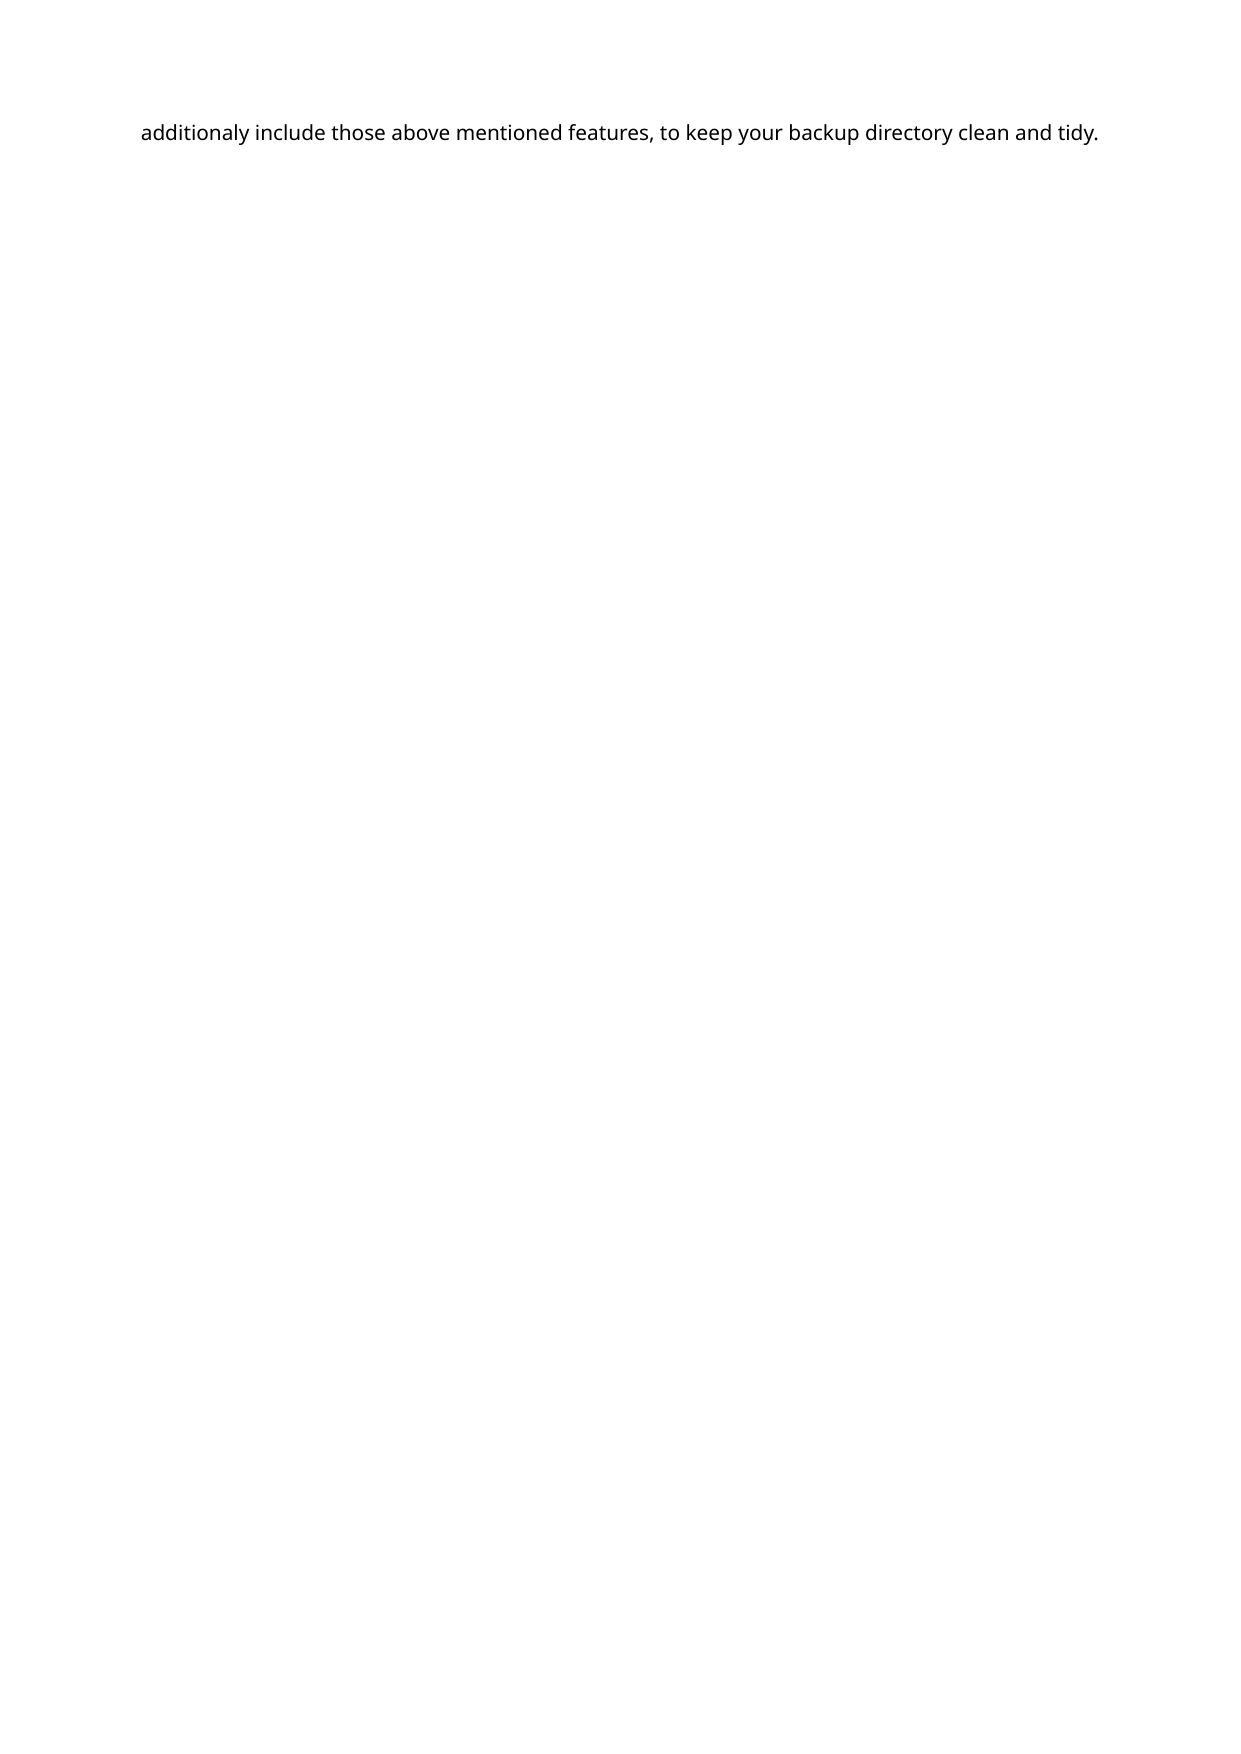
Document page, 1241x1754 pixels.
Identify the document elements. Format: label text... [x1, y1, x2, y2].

text additionaly include those above mentioned features, to keep your backup directory clean and tidy. [118, 118, 1122, 147]
